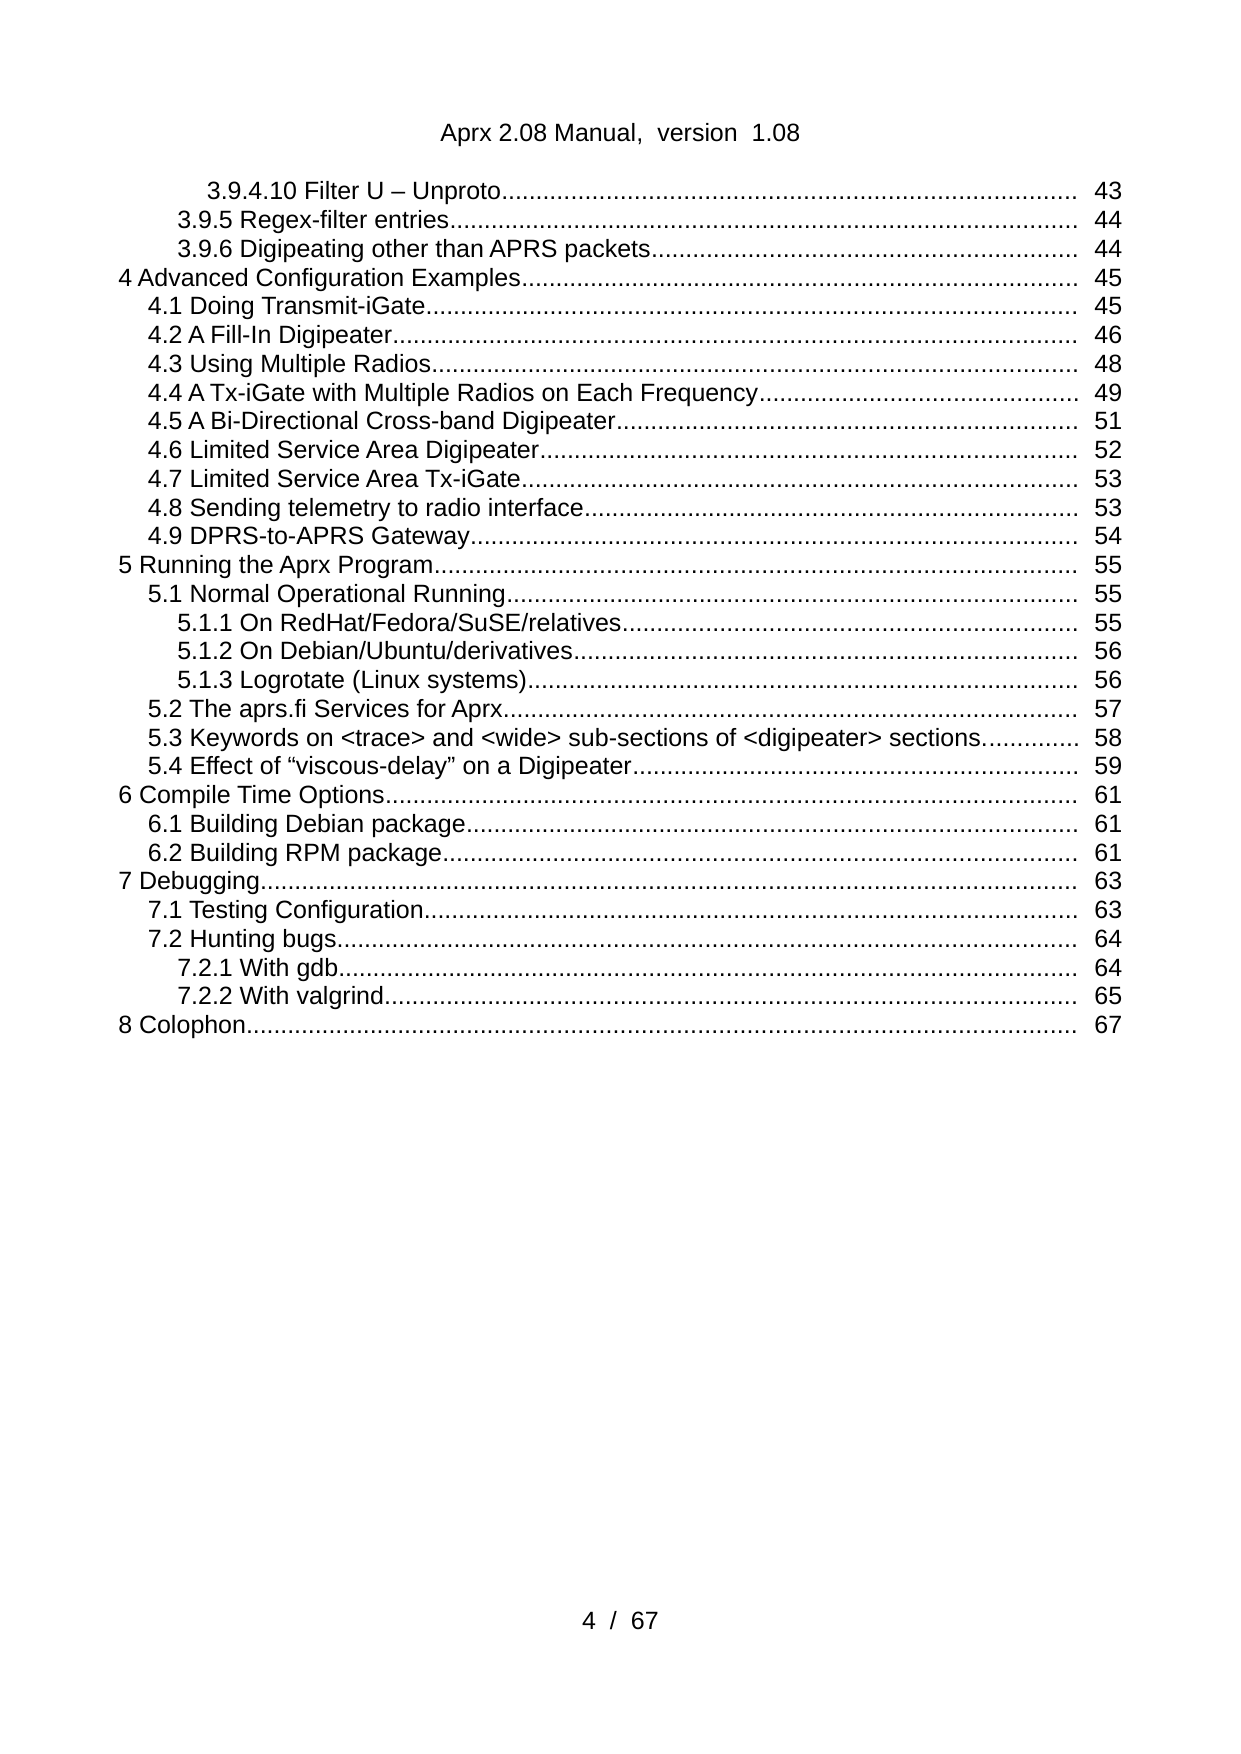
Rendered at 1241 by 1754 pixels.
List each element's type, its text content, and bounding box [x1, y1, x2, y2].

text 4.9 DPRS-to-APRS Gateway 54 [148, 521, 1122, 550]
text 7.2.2 With valgrind 65 [177, 981, 1122, 1010]
text 5.1.2 On Debian/Ubuntu/derivatives 56 [177, 636, 1122, 665]
text 3.9.4.10 Filter U – Unproto 43 [207, 176, 1122, 205]
text 4.2 A Fill-In Digipeater 46 [148, 320, 1122, 349]
text 8 Colophon 67 [118, 1010, 1122, 1039]
text 7 Debugging 63 [118, 866, 1122, 895]
text 4 Advanced Configuration Examples 45 [118, 263, 1122, 291]
text 5.1.1 On RedHat/Fedora/SuSE/relatives 55 [177, 608, 1122, 636]
text 5.1.3 Logrotate (Linux systems) 56 [177, 665, 1122, 694]
text 4.5 A Bi-Directional Cross-band Digipeater 51 [148, 406, 1122, 435]
text 7.2 Hunting bugs 64 [148, 924, 1122, 953]
text 4.1 Doing Transmit-iGate 45 [148, 291, 1122, 320]
text 3.9.6 Digipeating other than APRS packets 44 [177, 234, 1122, 263]
text 4.6 Limited Service Area Digipeater 52 [148, 435, 1122, 464]
text 4.7 Limited Service Area Tx-iGate 53 [148, 464, 1122, 493]
text 6 Compile Time Options 61 [118, 780, 1122, 809]
text 4.8 Sending telemetry to radio interface 53 [148, 493, 1122, 521]
text 4.4 A Tx-iGate with Multiple Radios on Each Frequency 49 [148, 378, 1122, 406]
text 4.3 Using Multiple Radios 48 [148, 349, 1122, 378]
text 7.1 Testing Configuration 63 [148, 895, 1122, 924]
text 5.4 Effect of “viscous-delay” on a Digipeater 59 [148, 751, 1122, 780]
text 5.2 The aprs.fi Services for Aprx 57 [148, 694, 1122, 723]
text 5 Running the Aprx Program 55 [118, 550, 1122, 579]
text 5.3 Keywords on <trace> and <wide> sub-sections of <digipeater> sections. 58 [148, 723, 1122, 751]
text 3.9.5 Regex-filter entries 44 [177, 205, 1122, 234]
text 6.1 Building Debian package 61 [148, 809, 1122, 838]
text 7.2.1 With gdb 64 [177, 953, 1122, 981]
text 6.2 Building RPM package 61 [148, 838, 1122, 866]
text 5.1 Normal Operational Running 55 [148, 579, 1122, 608]
